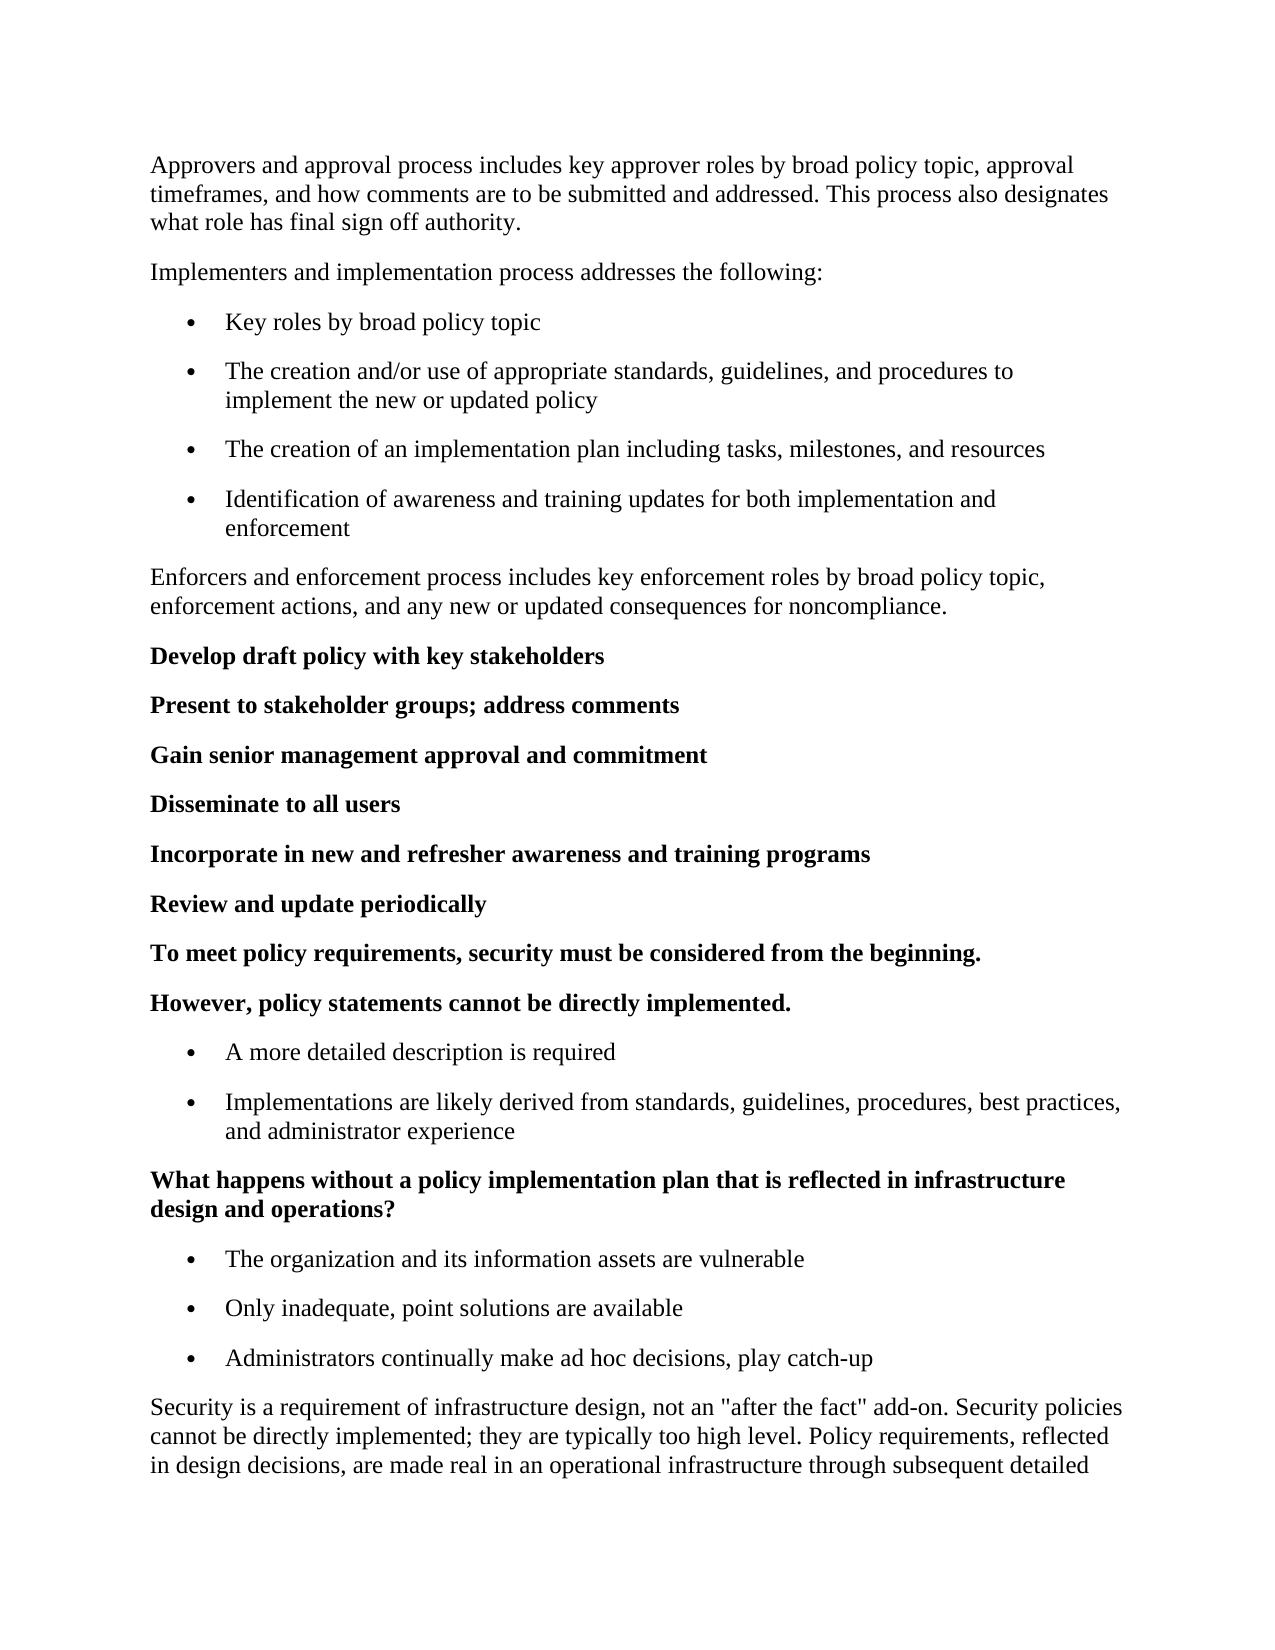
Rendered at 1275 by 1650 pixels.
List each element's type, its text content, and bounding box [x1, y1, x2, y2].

list The creation and/or use of appropriate standards, guidelines, and procedures to implement the new or updated policy [187, 356, 1125, 414]
text Present to stakeholder groups; address comments [150, 690, 1125, 719]
text However, policy statements cannot be directly implemented. [150, 988, 1125, 1017]
list The organization and its information assets are vulnerable [187, 1244, 1125, 1272]
list Key roles by broad policy topic [187, 307, 1125, 335]
text Incorporate in new and refresher awareness and training programs [150, 839, 1125, 868]
list Administrators continually make ad hoc decisions, play catch-up [187, 1343, 1125, 1372]
list Identification of awareness and training updates for both implementation and enforcement [187, 484, 1125, 542]
list A more detailed description is required [187, 1037, 1125, 1066]
text What happens without a policy implementation plan that is reflected in infrastructure design and operations? [150, 1165, 1125, 1223]
list Only inadequate, point solutions are available [187, 1293, 1125, 1322]
text To meet policy requirements, security must be considered from the beginning. [150, 938, 1125, 967]
list Implementations are likely derived from standards, guidelines, procedures, best practices, and administrator experience [187, 1087, 1125, 1144]
text Disseminate to all users [150, 789, 1125, 818]
list The creation of an implementation plan including tasks, milestones, and resources [187, 434, 1125, 463]
text Gain senior management approval and commitment [150, 740, 1125, 769]
text Enforcers and enforcement process includes key enforcement roles by broad policy topic, enforcement actions, and any new or updated consequences for noncompliance. [150, 562, 1125, 620]
text Approvers and approval process includes key approver roles by broad policy topic, approval timeframes, and how comments are to be submitted and addressed. This process also designates what role has final sign off authority. [150, 150, 1125, 236]
text Develop draft policy with key stakeholders [150, 641, 1125, 669]
text Security is a requirement of infrastructure design, not an "after the fact" add-on. Security policies cannot be directly implemented; they are typically too high level. Policy requirements, reflected in design decisions, are made real in an operational infrastructure through subsequent detailed [150, 1392, 1125, 1479]
text Review and update periodically [150, 889, 1125, 917]
text Implementers and implementation process addresses the following: [150, 257, 1125, 286]
